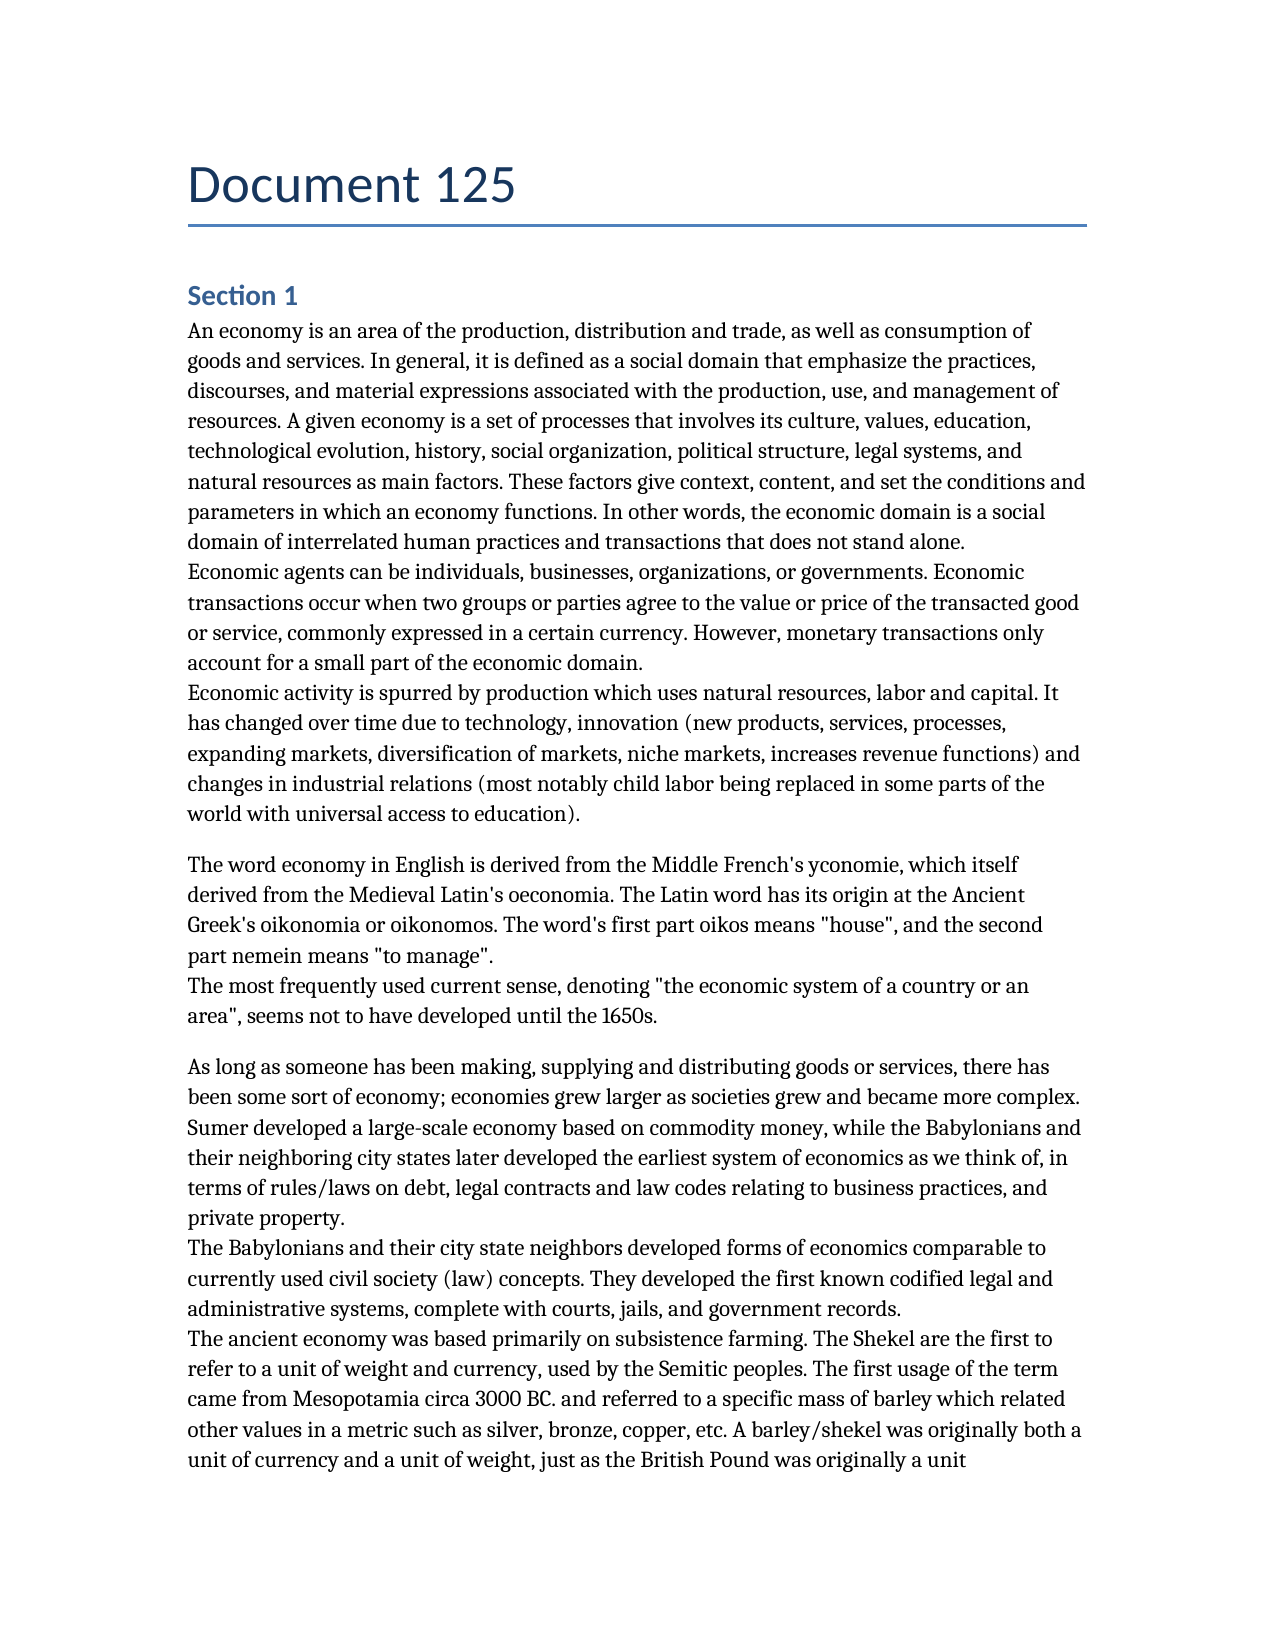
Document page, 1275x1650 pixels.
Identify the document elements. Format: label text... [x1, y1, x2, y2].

subtitle Section 1 [187, 277, 1087, 312]
text An economy is an area of the production, distribution and trade, as well as consumption of goods and services. In general, it is defined as a social domain that emphasize the practices, discourses, and material expressions associated with the production, use, and management of resources. A given economy is a set of processes that involves its culture, values, education, technological evolution, history, social organization, political structure, legal systems, and natural resources as main factors. These factors give context, content, and set the conditions and parameters in which an economy functions. In other words, the economic domain is a social domain of interrelated human practices and transactions that does not stand alone. Economic agents can be individuals, businesses, organizations, or governments. Economic transactions occur when two groups or parties agree to the value or price of the transacted good or service, commonly expressed in a certain currency. However, monetary transactions only account for a small part of the economic domain. Economic activity is spurred by production which uses natural resources, labor and capital. It has changed over time due to technology, innovation (new products, services, processes, expanding markets, diversification of markets, niche markets, increases revenue functions) and changes in industrial relations (most notably child labor being replaced in some parts of the world with universal access to education). [187, 317, 1087, 827]
text As long as someone has been making, supplying and distributing goods or services, there has been some sort of economy; economies grew larger as societies grew and became more complex. Sumer developed a large-scale economy based on commodity money, while the Babylonians and their neighboring city states later developed the earliest system of economics as we think of, in terms of rules/laws on debt, legal contracts and law codes relating to business practices, and private property. The Babylonians and their city state neighbors developed forms of economics comparable to currently used civil society (law) concepts. They developed the first known codified legal and administrative systems, complete with courts, jails, and government records. The ancient economy was based primarily on subsistence farming. The Shekel are the first to refer to a unit of weight and currency, used by the Semitic peoples. The first usage of the term came from Mesopotamia circa 3000 BC. and referred to a specific mass of barley which related other values in a metric such as silver, bronze, copper, etc. A barley/shekel was originally both a unit of currency and a unit of weight, just as the British Pound was originally a unit [187, 1054, 1087, 1473]
text The word economy in English is derived from the Middle French's yconomie, which itself derived from the Medieval Latin's oeconomia. The Latin word has its origin at the Ancient Greek's oikonomia or oikonomos. The word's first part oikos means "house", and the second part nemein means "to manage". The most frequently used current sense, denoting "the economic system of a country or an area", seems not to have developed until the 1650s. [187, 852, 1087, 1029]
title Document 125 [187, 150, 1087, 227]
